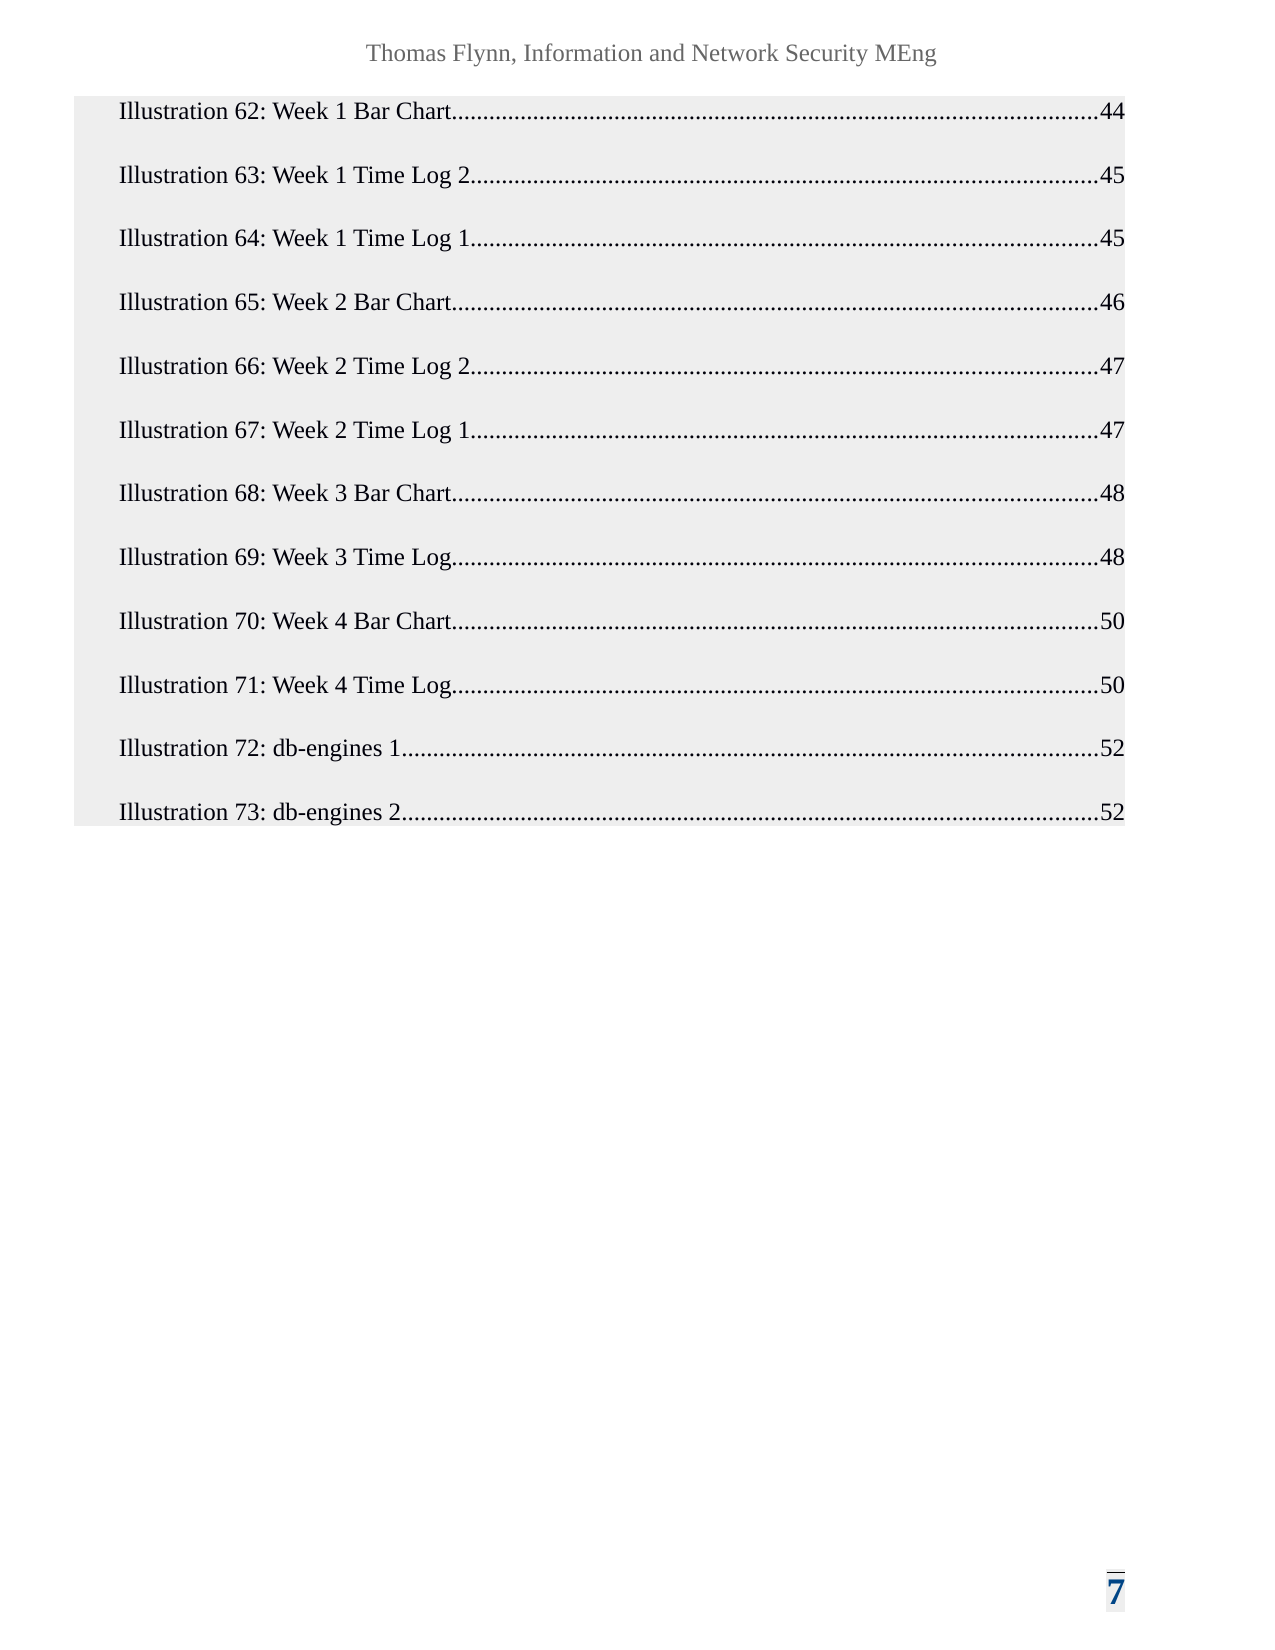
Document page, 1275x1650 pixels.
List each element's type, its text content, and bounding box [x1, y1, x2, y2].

text Illustration 73: db-engines 2 52 [112, 797, 1125, 826]
text Illustration 71: Week 4 Time Log 50 [112, 670, 1125, 698]
text Illustration 68: Week 3 Bar Chart 48 [112, 478, 1125, 507]
text Illustration 72: db-engines 1 52 [112, 733, 1125, 762]
text Illustration 67: Week 2 Time Log 1 47 [112, 415, 1125, 443]
text Illustration 62: Week 1 Bar Chart 44 [112, 96, 1125, 125]
text Illustration 69: Week 3 Time Log 48 [112, 542, 1125, 571]
text Illustration 63: Week 1 Time Log 2 45 [112, 160, 1125, 188]
text Illustration 64: Week 1 Time Log 1 45 [112, 223, 1125, 252]
text Illustration 70: Week 4 Bar Chart 50 [112, 606, 1125, 635]
text Illustration 65: Week 2 Bar Chart 46 [112, 287, 1125, 316]
text Illustration 66: Week 2 Time Log 2 47 [112, 351, 1125, 380]
